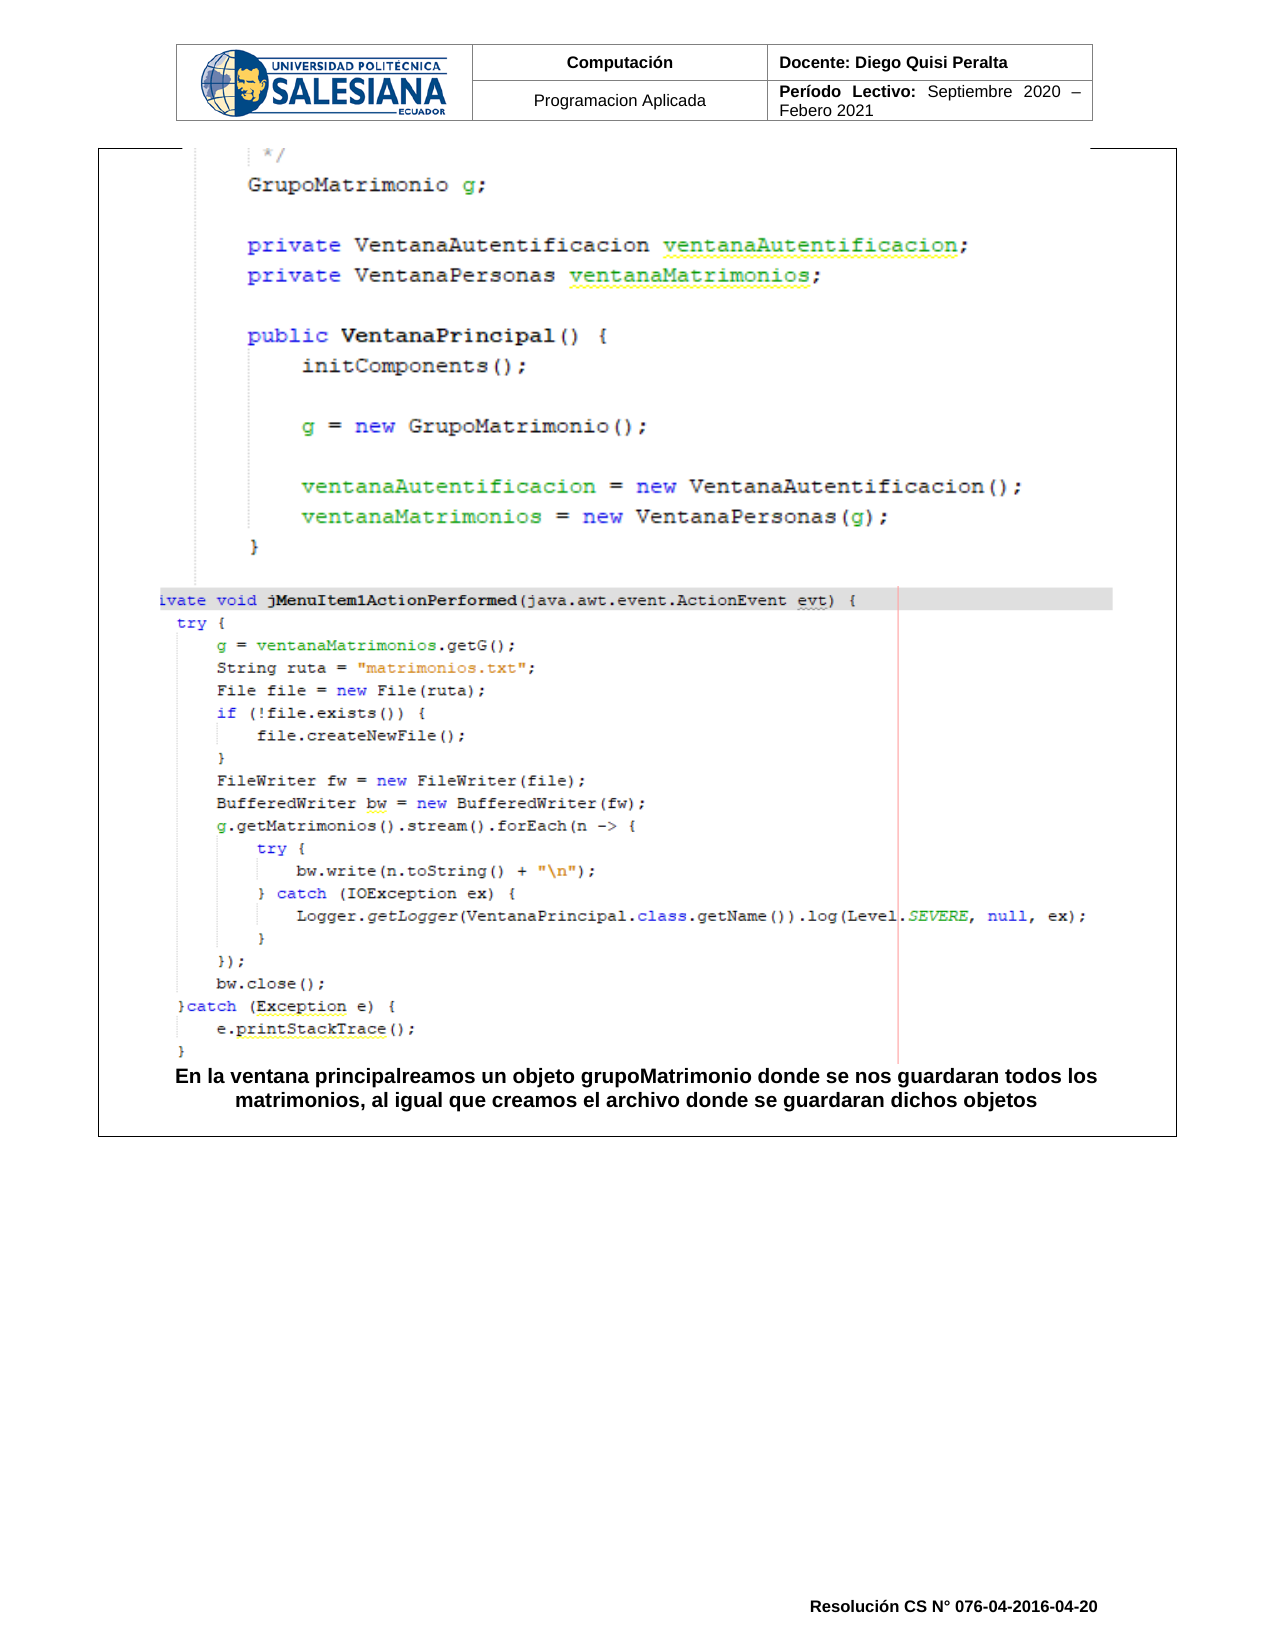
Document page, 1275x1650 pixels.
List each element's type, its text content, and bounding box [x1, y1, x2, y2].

table_cell En la ventana principalreamos un objeto grupoMatrimonio donde se nos guardaran todos los matrimonios, al igual que creamos el archivo donde se guardaran dichos objetos [99, 149, 1176, 1136]
